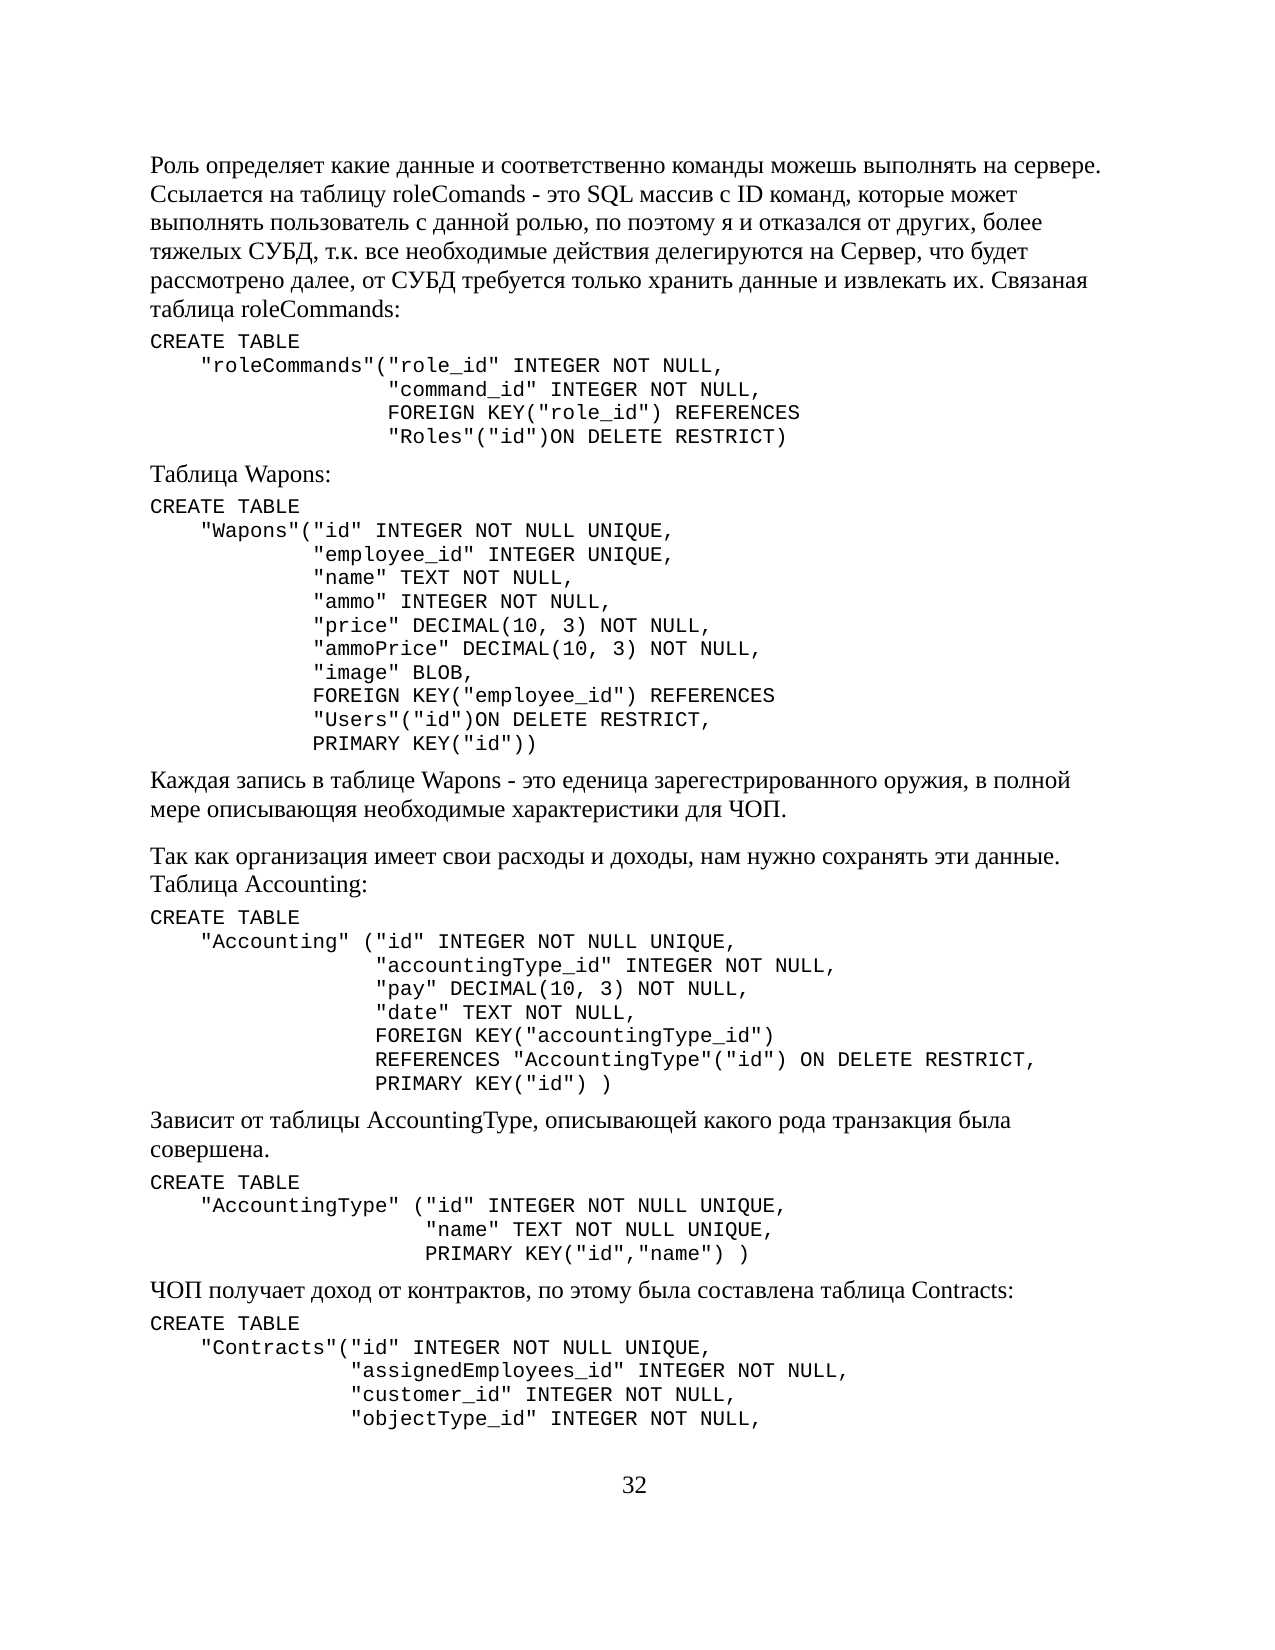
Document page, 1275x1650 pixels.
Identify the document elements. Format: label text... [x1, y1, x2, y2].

text "Roles"("id")ON DELETE RESTRICT) [150, 426, 1125, 450]
text Так как организация имеет свои расходы и доходы, нам нужно сохранять эти данные. Таблица Accounting: [150, 841, 1125, 898]
text "Wapons"("id" INTEGER NOT NULL UNIQUE, [150, 520, 1125, 544]
text "price" DECIMAL(10, 3) NOT NULL, [150, 614, 1125, 638]
text "image" BLOB, [150, 662, 1125, 686]
text "Users"("id")ON DELETE RESTRICT, [150, 709, 1125, 733]
text "roleCommands"("role_id" INTEGER NOT NULL, [150, 355, 1125, 379]
text REFERENCES "AccountingType"("id") ON DELETE RESTRICT, [150, 1049, 1125, 1073]
text "pay" DECIMAL(10, 3) NOT NULL, [150, 978, 1125, 1002]
text "date" TEXT NOT NULL, [150, 1002, 1125, 1026]
text "objectType_id" INTEGER NOT NULL, [150, 1408, 1125, 1431]
text "accountingType_id" INTEGER NOT NULL, [150, 954, 1125, 978]
text "AccountingType" ("id" INTEGER NOT NULL UNIQUE, [150, 1196, 1125, 1219]
text CREATE TABLE [150, 907, 1125, 931]
text "name" TEXT NOT NULL, [150, 567, 1125, 591]
text Зависит от таблицы AccountingType, описывающей какого рода транзакция была совершена. [150, 1105, 1125, 1163]
text "ammo" INTEGER NOT NULL, [150, 591, 1125, 614]
text FOREIGN KEY("role_id") REFERENCES [150, 402, 1125, 426]
text "customer_id" INTEGER NOT NULL, [150, 1384, 1125, 1408]
text "name" TEXT NOT NULL UNIQUE, [150, 1219, 1125, 1243]
text CREATE TABLE [150, 1313, 1125, 1337]
text "ammoPrice" DECIMAL(10, 3) NOT NULL, [150, 638, 1125, 662]
text "command_id" INTEGER NOT NULL, [150, 379, 1125, 402]
text CREATE TABLE [150, 496, 1125, 520]
text ЧОП получает доход от контрактов, по этому была составлена таблица Contracts: [150, 1275, 1125, 1304]
text FOREIGN KEY("employee_id") REFERENCES [150, 686, 1125, 709]
text CREATE TABLE [150, 331, 1125, 355]
text PRIMARY KEY("id") ) [150, 1073, 1125, 1096]
text Каждая запись в таблице Wapons - это еденица зарегестрированного оружия, в полной мере описывающяя необходимые характеристики для ЧОП. [150, 765, 1125, 823]
text PRIMARY KEY("id")) [150, 733, 1125, 756]
text "assignedEmployees_id" INTEGER NOT NULL, [150, 1360, 1125, 1384]
text "Contracts"("id" INTEGER NOT NULL UNIQUE, [150, 1337, 1125, 1360]
text Таблица Wapons: [150, 459, 1125, 487]
text "Accounting" ("id" INTEGER NOT NULL UNIQUE, [150, 931, 1125, 954]
text PRIMARY KEY("id","name") ) [150, 1243, 1125, 1266]
text FOREIGN KEY("accountingType_id") [150, 1026, 1125, 1049]
text "employee_id" INTEGER UNIQUE, [150, 544, 1125, 567]
text Роль определяет какие данные и соответственно команды можешь выполнять на сервере. Ссылается на таблицу roleComands - это SQL массив с ID команд, которые может выполнять пользователь с данной ролью, по поэтому я и отказался от других, более тяжелых СУБД, т.к. все необходимые действия делегируются на Сервер, что будет рассмотрено далее, от СУБД требуется только хранить данные и извлекать их. Связаная таблица roleCommands: [150, 150, 1125, 322]
text CREATE TABLE [150, 1172, 1125, 1196]
